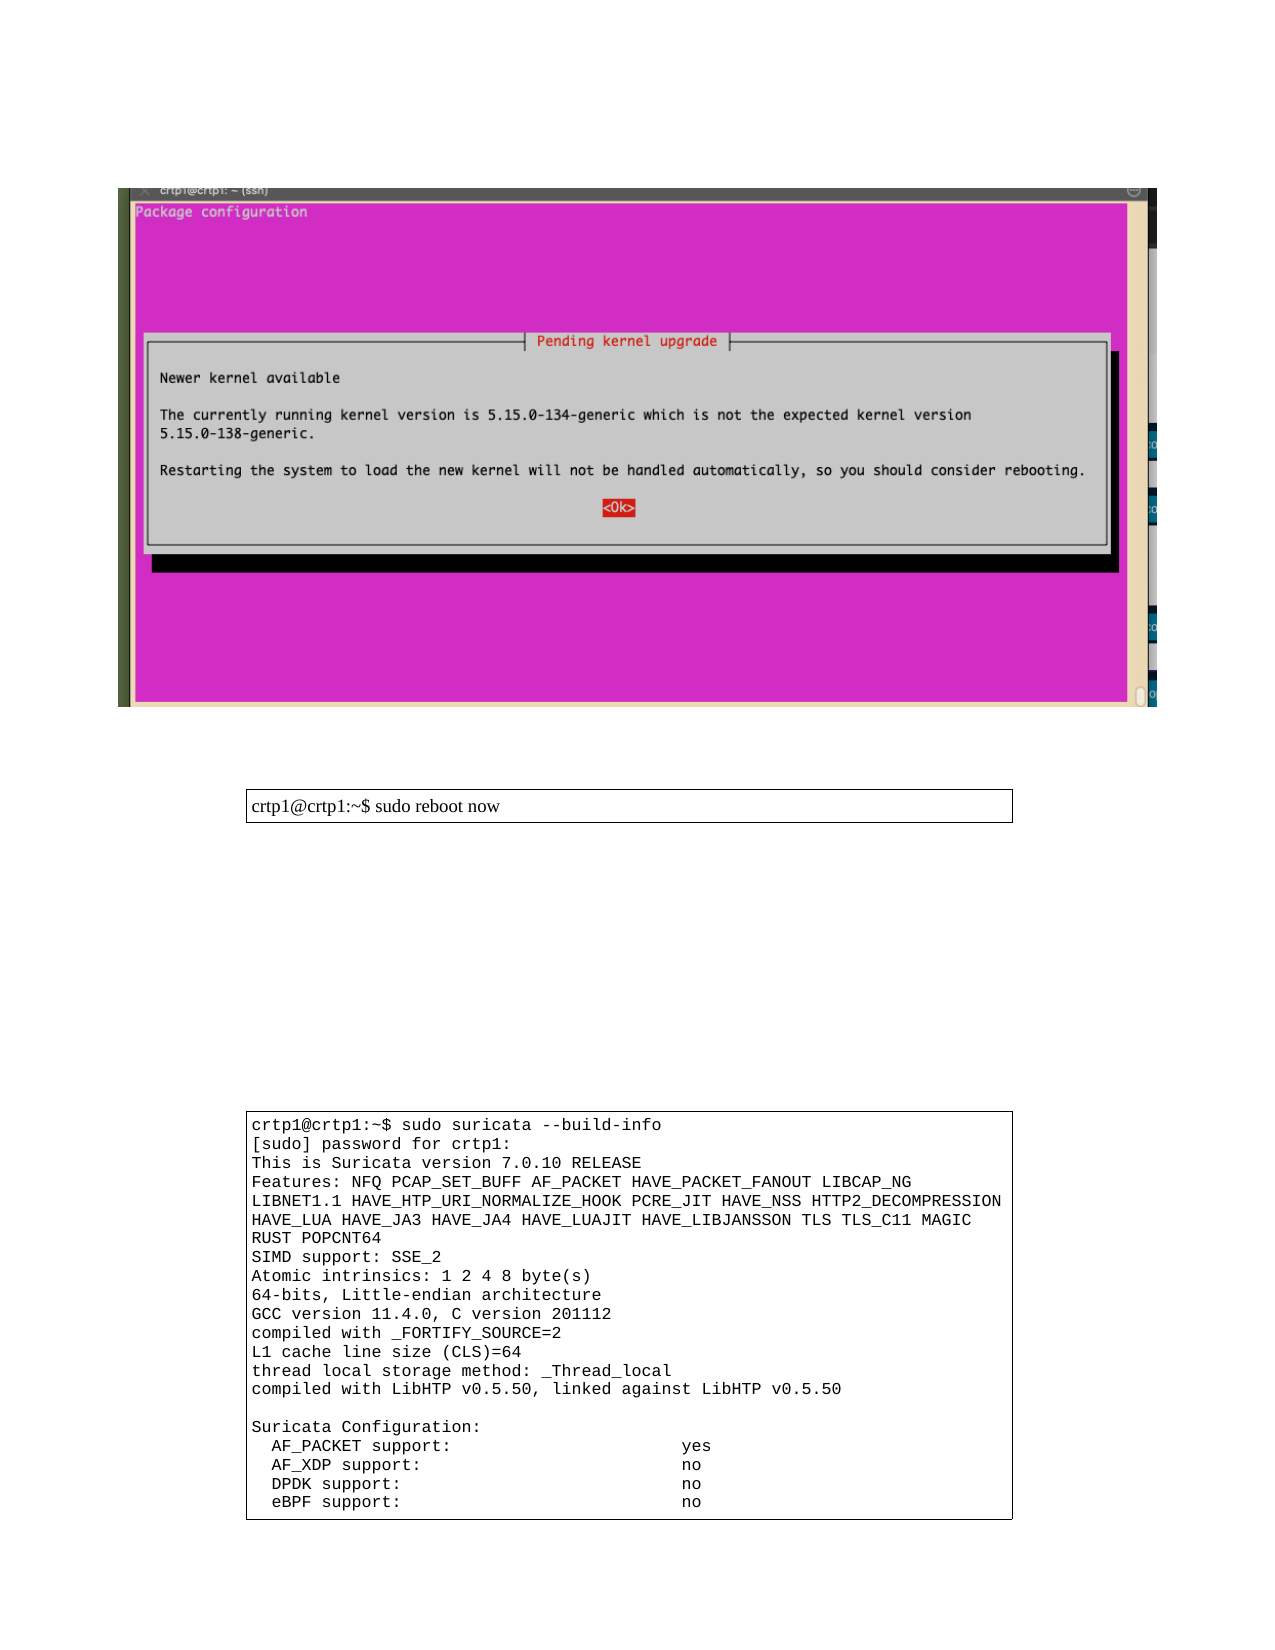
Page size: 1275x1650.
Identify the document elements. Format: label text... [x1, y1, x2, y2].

picture [118, 188, 1157, 707]
table_header crtp1@crtp1:~$ sudo reboot now [247, 790, 1012, 822]
table_header crtp1@crtp1:~$ sudo suricata --build-info [sudo] password for crtp1: This is Suricata version 7.0.10 RELEASE Features: NFQ PCAP_SET_BUFF AF_PACKET HAVE_PACKET_FANOUT LIBCAP_NG LIBNET1.1 HAVE_HTP_URI_NORMALIZE_HOOK PCRE_JIT HAVE_NSS HTTP2_DECOMPRESSION HAVE_LUA HAVE_JA3 HAVE_JA4 HAVE_LUAJIT HAVE_LIBJANSSON TLS TLS_C11 MAGIC RUST POPCNT64 SIMD support: SSE_2 Atomic intrinsics: 1 2 4 8 byte(s) 64-bits, Little-endian architecture GCC version 11.4.0, C version 201112 compiled with _FORTIFY_SOURCE=2 L1 cache line size (CLS)=64 thread local storage method: _Thread_local compiled with LibHTP v0.5.50, linked against LibHTP v0.5.50 Suricata Configuration: AF_PACKET support: yes AF_XDP support: no DPDK support: no eBPF support: no [247, 1112, 1012, 1519]
